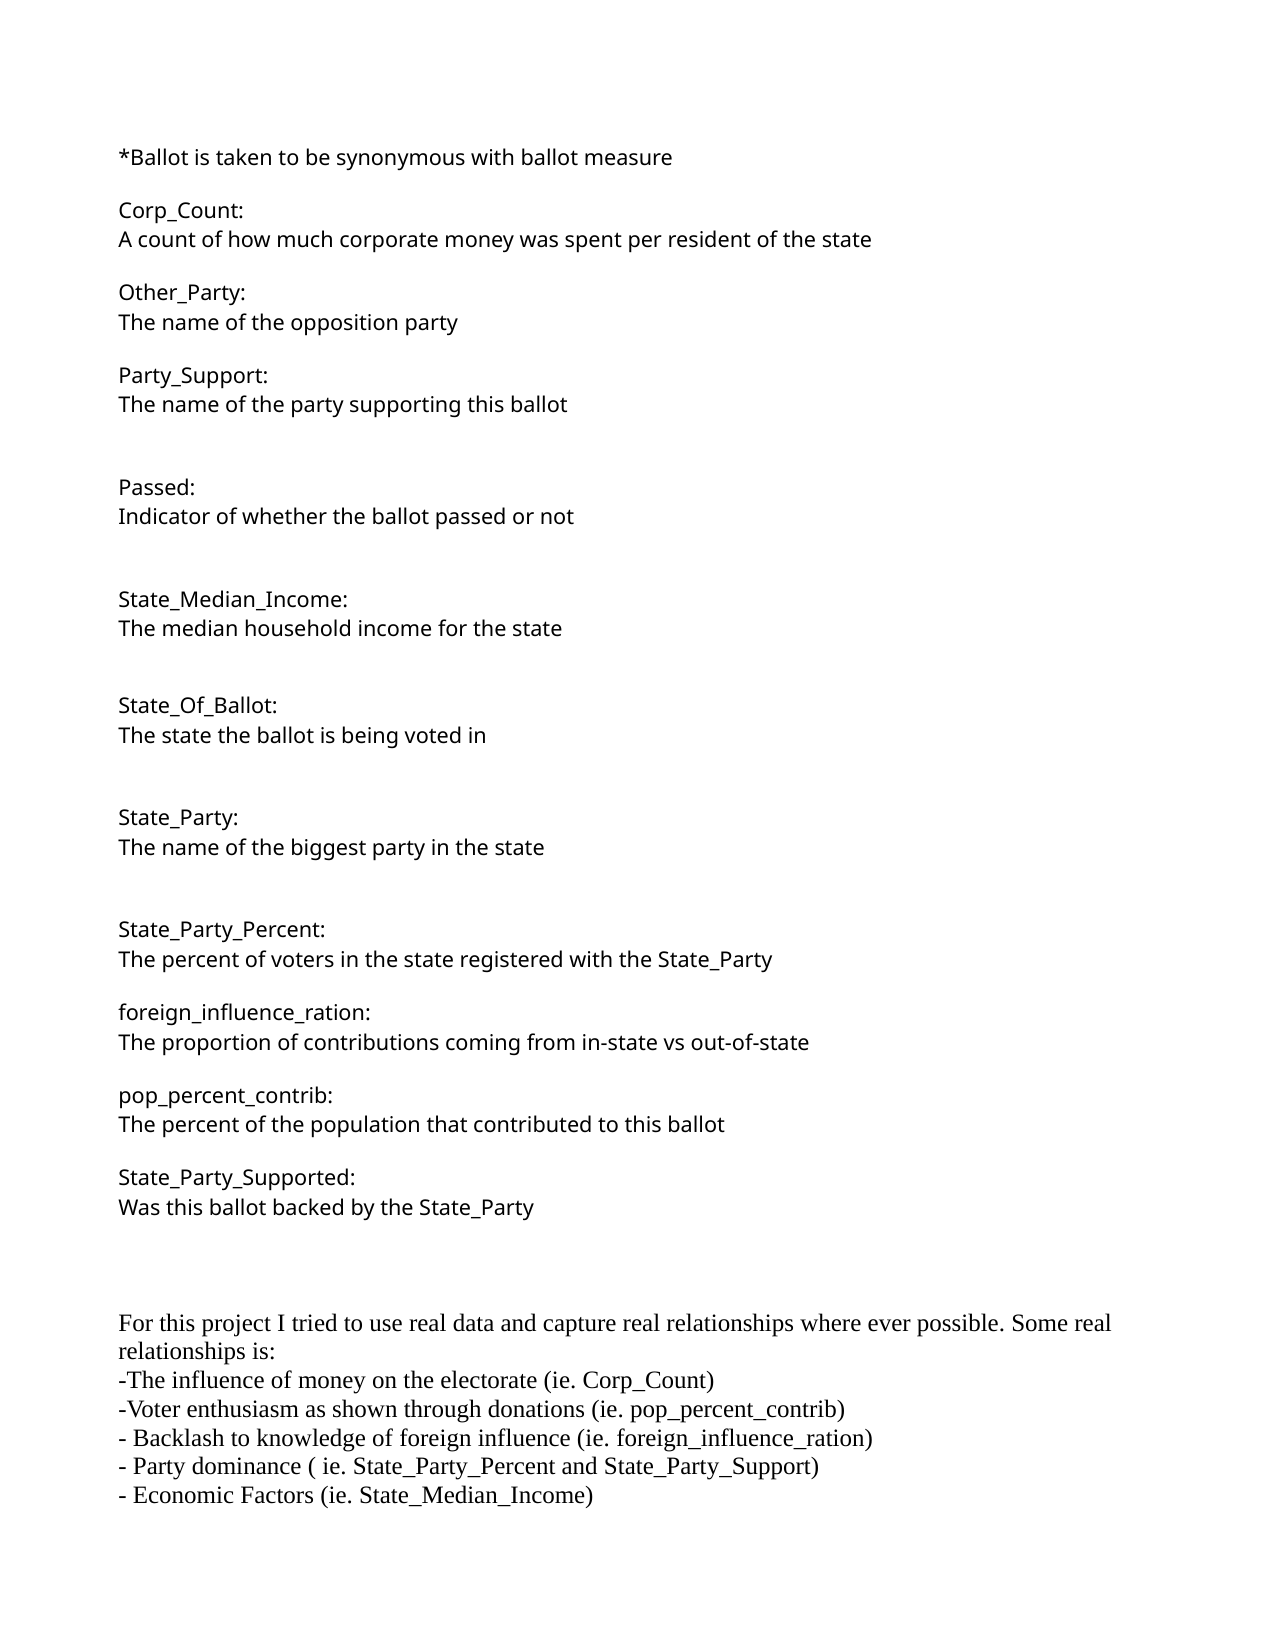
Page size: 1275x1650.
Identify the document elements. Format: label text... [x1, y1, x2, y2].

text State_Party_Supported: [118, 1162, 1157, 1192]
text The proportion of contributions coming from in-state vs out-of-state [118, 1027, 1157, 1056]
text -Voter enthusiasm as shown through donations (ie. pop_percent_contrib) [118, 1394, 1157, 1423]
text State_Of_Ballot: [118, 691, 1157, 720]
text The state the ballot is being voted in [118, 720, 1157, 749]
text State_Party_Percent: [118, 915, 1157, 944]
text A count of how much corporate money was spent per resident of the state [118, 224, 1157, 254]
text - Party dominance ( ie. State_Party_Percent and State_Party_Support) [118, 1451, 1157, 1480]
text Indicator of whether the ballot passed or not [118, 502, 1157, 531]
text Party_Support: [118, 360, 1157, 389]
text *Ballot is taken to be synonymous with ballot measure [118, 142, 1157, 171]
text The percent of voters in the state registered with the State_Party [118, 944, 1157, 974]
text - Economic Factors (ie. State_Median_Income) [118, 1480, 1157, 1509]
text Was this ballot backed by the State_Party [118, 1192, 1157, 1221]
text pop_percent_contrib: [118, 1080, 1157, 1109]
text State_Party: [118, 803, 1157, 832]
text Other_Party: [118, 277, 1157, 307]
text The name of the party supporting this ballot [118, 389, 1157, 419]
text -The influence of money on the electorate (ie. Corp_Count) [118, 1365, 1157, 1394]
text Corp_Count: [118, 195, 1157, 224]
text The median household income for the state [118, 614, 1157, 643]
text The name of the biggest party in the state [118, 832, 1157, 862]
text foreign_influence_ration: [118, 997, 1157, 1027]
text For this project I tried to use real data and capture real relationships where ever possible. Some real relationships is: [118, 1308, 1157, 1365]
text The name of the opposition party [118, 307, 1157, 336]
text The percent of the population that contributed to this ballot [118, 1109, 1157, 1139]
text State_Median_Income: [118, 584, 1157, 614]
text Passed: [118, 472, 1157, 502]
text - Backlash to knowledge of foreign influence (ie. foreign_influence_ration) [118, 1423, 1157, 1451]
